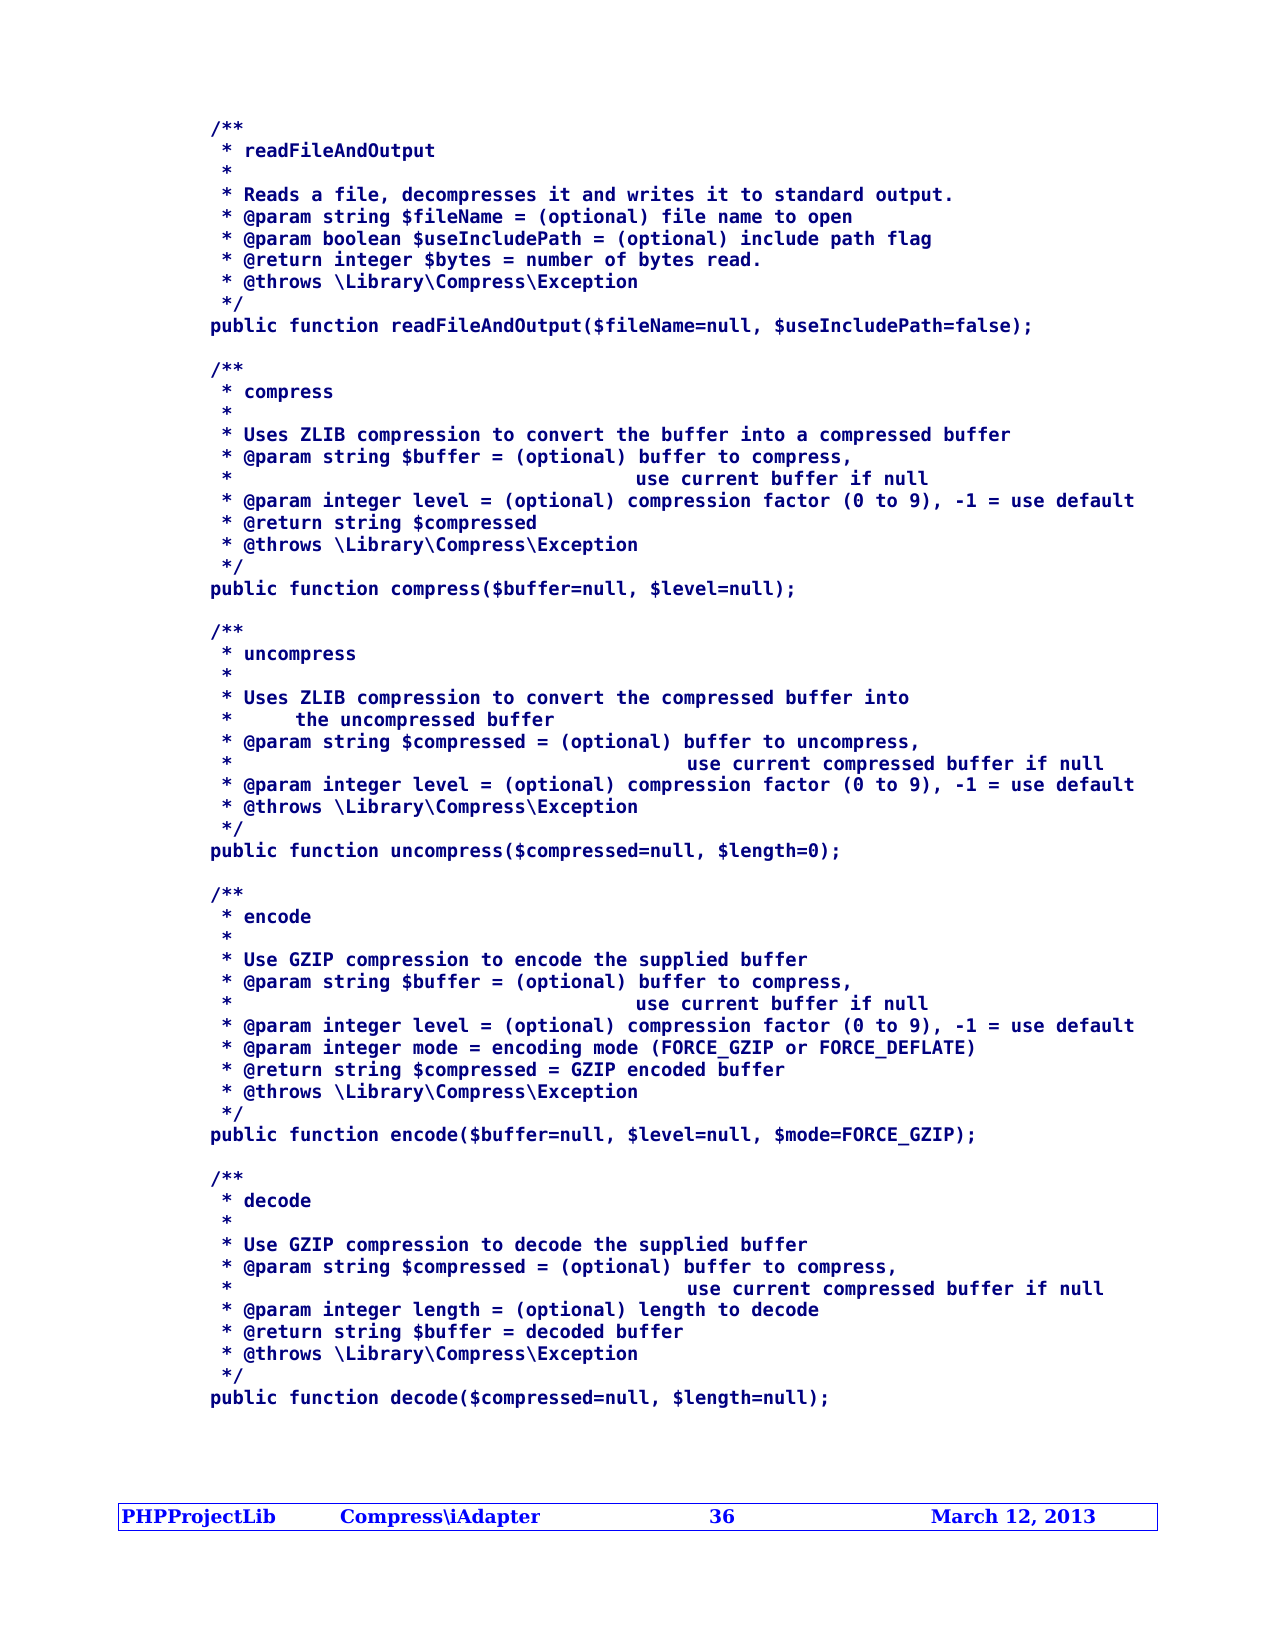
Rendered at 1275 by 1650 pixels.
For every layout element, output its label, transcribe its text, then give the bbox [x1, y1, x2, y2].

list * the uncompressed buffer [136, 709, 1157, 731]
list * @return string $compressed = GZIP encoded buffer [136, 1059, 1157, 1081]
list * use current compressed buffer if null [136, 752, 1157, 774]
list * Reads a file, decompresses it and writes it to standard output. [136, 184, 1157, 206]
list * @param string $compressed = (optional) buffer to compress, [136, 1256, 1157, 1277]
list * @param integer length = (optional) length to decode [136, 1299, 1157, 1321]
list * Uses ZLIB compression to convert the compressed buffer into [136, 687, 1157, 709]
list * [136, 927, 1157, 949]
list * Uses ZLIB compression to convert the buffer into a compressed buffer [136, 424, 1157, 446]
list /** [136, 621, 1157, 643]
list * @param integer level = (optional) compression factor (0 to 9), -1 = use default [136, 490, 1157, 512]
list */ [136, 556, 1157, 577]
list * @return string $compressed [136, 512, 1157, 534]
list public function encode($buffer=null, $level=null, $mode=FORCE_GZIP); [136, 1124, 1157, 1146]
list public function decode($compressed=null, $length=null); [136, 1387, 1157, 1409]
list * use current buffer if null [136, 993, 1157, 1015]
list * [136, 665, 1157, 687]
list * readFileAndOutput [136, 140, 1157, 162]
list * [136, 162, 1157, 184]
list * @throws \Library\Compress\Exception [136, 1343, 1157, 1365]
list * @param string $buffer = (optional) buffer to compress, [136, 971, 1157, 993]
list public function uncompress($compressed=null, $length=0); [136, 840, 1157, 862]
list * @throws \Library\Compress\Exception [136, 271, 1157, 293]
list */ [136, 1365, 1157, 1387]
list * @param integer mode = encoding mode (FORCE_GZIP or FORCE_DEFLATE) [136, 1037, 1157, 1059]
list */ [136, 1102, 1157, 1124]
list * @throws \Library\Compress\Exception [136, 534, 1157, 556]
list * compress [136, 381, 1157, 402]
list /** [136, 118, 1157, 140]
list * encode [136, 906, 1157, 927]
list * [136, 1212, 1157, 1234]
list * decode [136, 1190, 1157, 1212]
list * @param integer level = (optional) compression factor (0 to 9), -1 = use default [136, 774, 1157, 796]
list public function readFileAndOutput($fileName=null, $useIncludePath=false); [136, 315, 1157, 337]
list * use current compressed buffer if null [136, 1277, 1157, 1299]
list * Use GZIP compression to encode the supplied buffer [136, 949, 1157, 971]
list * @param string $compressed = (optional) buffer to uncompress, [136, 731, 1157, 752]
list * @throws \Library\Compress\Exception [136, 796, 1157, 818]
list * [136, 402, 1157, 424]
list * @throws \Library\Compress\Exception [136, 1081, 1157, 1102]
list * use current buffer if null [136, 468, 1157, 490]
list * @param integer level = (optional) compression factor (0 to 9), -1 = use default [136, 1015, 1157, 1037]
list public function compress($buffer=null, $level=null); [136, 577, 1157, 599]
list * @param boolean $useIncludePath = (optional) include path flag [136, 227, 1157, 249]
list * @param string $fileName = (optional) file name to open [136, 206, 1157, 227]
list /** [136, 359, 1157, 381]
list /** [136, 884, 1157, 906]
list * Use GZIP compression to decode the supplied buffer [136, 1234, 1157, 1256]
list * @return string $buffer = decoded buffer [136, 1321, 1157, 1343]
list * uncompress [136, 643, 1157, 665]
list */ [136, 818, 1157, 840]
list * @return integer $bytes = number of bytes read. [136, 249, 1157, 271]
list /** [136, 1168, 1157, 1190]
list * @param string $buffer = (optional) buffer to compress, [136, 446, 1157, 468]
list */ [136, 293, 1157, 315]
